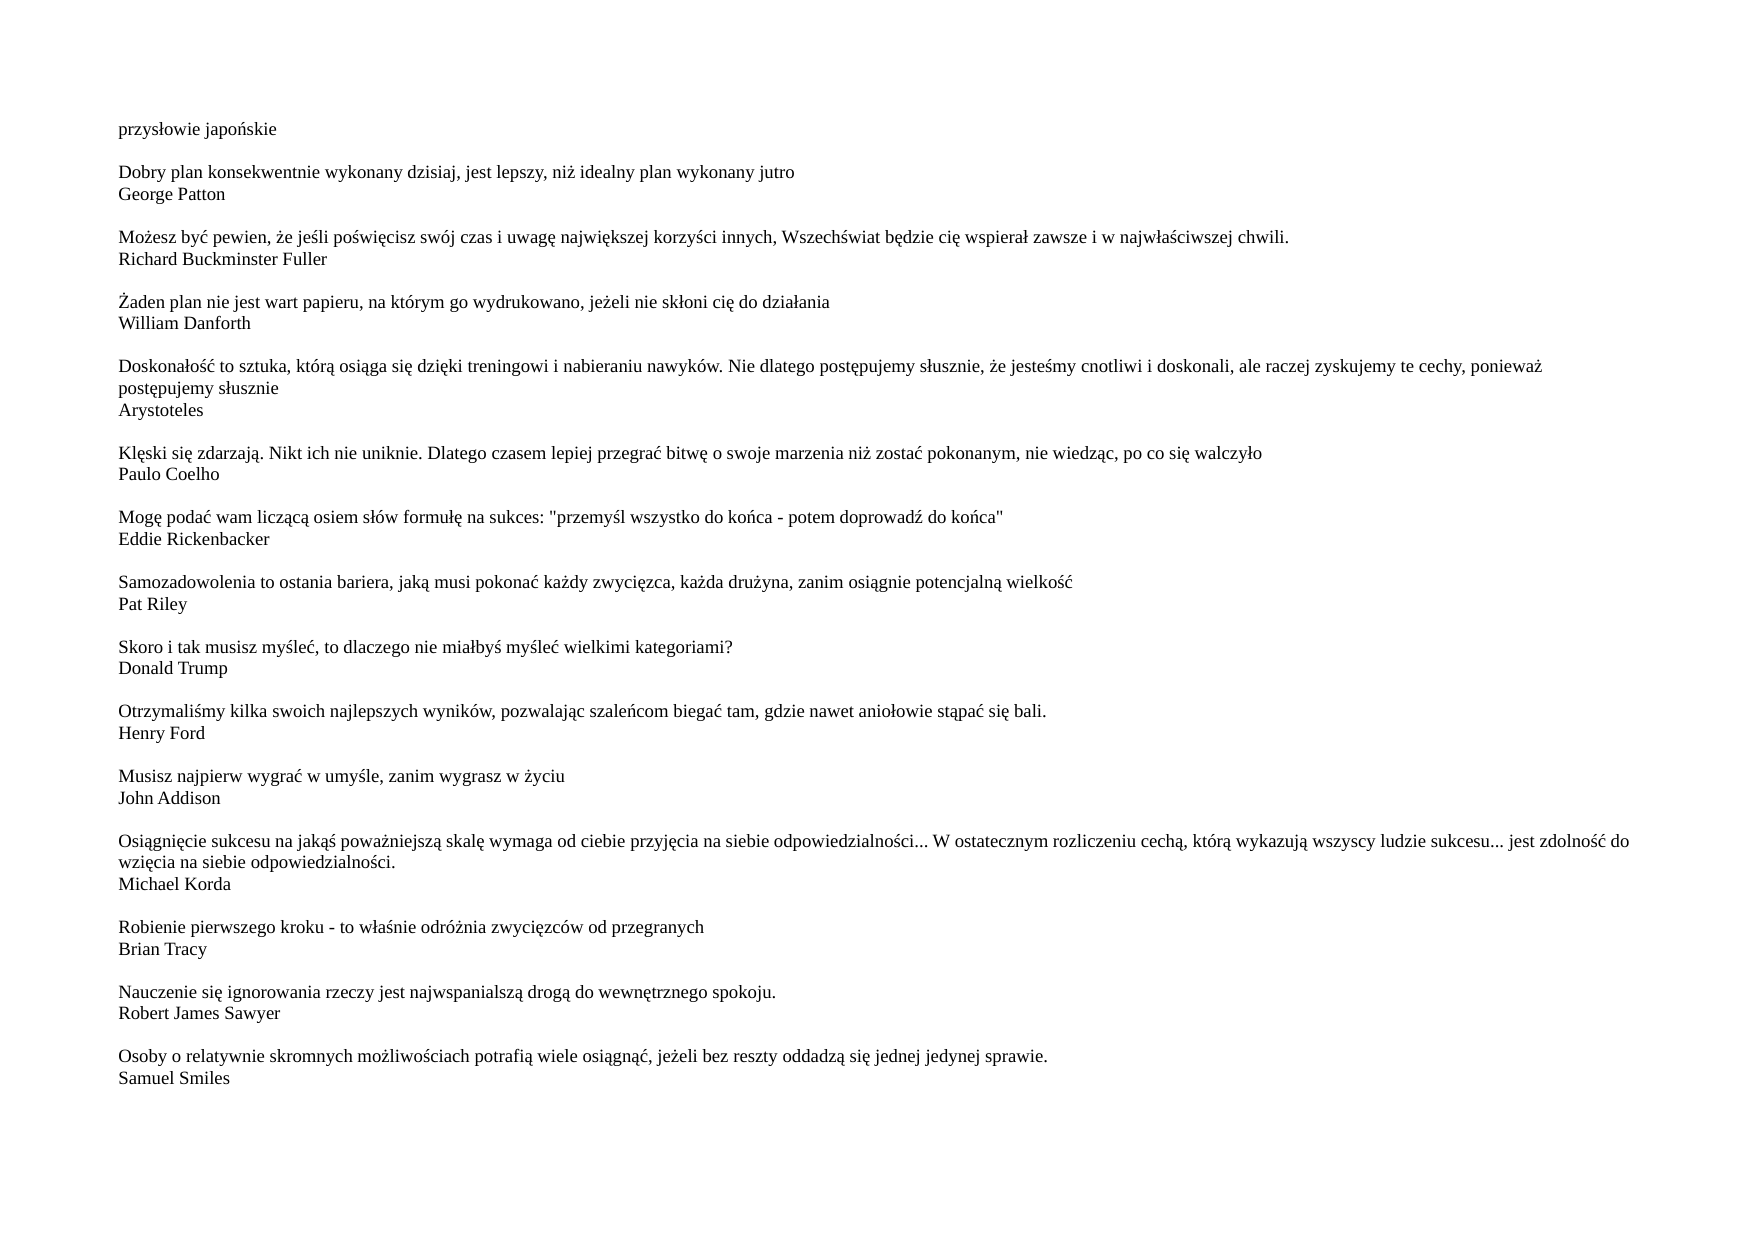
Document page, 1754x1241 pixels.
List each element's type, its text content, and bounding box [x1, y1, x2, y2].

text Klęski się zdarzają. Nikt ich nie uniknie. Dlatego czasem lepiej przegrać bitwę o swoje marzenia niż zostać pokonanym, nie wiedząc, po co się walczyło [118, 442, 1636, 463]
text Richard Buckminster Fuller [118, 247, 1636, 269]
text Michael Korda [118, 873, 1636, 894]
text Pat Riley [118, 592, 1636, 614]
text Arystoteles [118, 398, 1636, 420]
text Robert James Sawyer [118, 1002, 1636, 1024]
text Skoro i tak musisz myśleć, to dlaczego nie miałbyś myśleć wielkimi kategoriami? [118, 636, 1636, 657]
text Osiągnięcie sukcesu na jakąś poważniejszą skalę wymaga od ciebie przyjęcia na siebie odpowiedzialności... W ostatecznym rozliczeniu cechą, którą wykazują wszyscy ludzie sukcesu... jest zdolność do wzięcia na siebie odpowiedzialności. [118, 830, 1636, 873]
text John Addison [118, 787, 1636, 808]
text Musisz najpierw wygrać w umyśle, zanim wygrasz w życiu [118, 765, 1636, 787]
text George Patton [118, 183, 1636, 204]
text Paulo Coelho [118, 463, 1636, 485]
text przysłowie japońskie [118, 118, 1636, 140]
text Mogę podać wam liczącą osiem słów formułę na sukces: "przemyśl wszystko do końca - potem doprowadź do końca" [118, 506, 1636, 528]
text Henry Ford [118, 722, 1636, 743]
text Robienie pierwszego kroku - to właśnie odróżnia zwycięzców od przegranych [118, 916, 1636, 937]
text Możesz być pewien, że jeśli poświęcisz swój czas i uwagę największej korzyści innych, Wszechświat będzie cię wspierał zawsze i w najwłaściwszej chwili. [118, 226, 1636, 247]
text Brian Tracy [118, 937, 1636, 959]
text Samuel Smiles [118, 1067, 1636, 1088]
text Samozadowolenia to ostania bariera, jaką musi pokonać każdy zwycięzca, każda drużyna, zanim osiągnie potencjalną wielkość [118, 571, 1636, 592]
text Dobry plan konsekwentnie wykonany dzisiaj, jest lepszy, niż idealny plan wykonany jutro [118, 161, 1636, 183]
text Osoby o relatywnie skromnych możliwościach potrafią wiele osiągnąć, jeżeli bez reszty oddadzą się jednej jedynej sprawie. [118, 1045, 1636, 1067]
text Otrzymaliśmy kilka swoich najlepszych wyników, pozwalając szaleńcom biegać tam, gdzie nawet aniołowie stąpać się bali. [118, 700, 1636, 722]
text Donald Trump [118, 657, 1636, 679]
text William Danforth [118, 312, 1636, 334]
text Żaden plan nie jest wart papieru, na którym go wydrukowano, jeżeli nie skłoni cię do działania [118, 291, 1636, 312]
text Nauczenie się ignorowania rzeczy jest najwspanialszą drogą do wewnętrznego spokoju. [118, 981, 1636, 1002]
text Eddie Rickenbacker [118, 528, 1636, 549]
text Doskonałość to sztuka, którą osiąga się dzięki treningowi i nabieraniu nawyków. Nie dlatego postępujemy słusznie, że jesteśmy cnotliwi i doskonali, ale raczej zyskujemy te cechy, ponieważ postępujemy słusznie [118, 355, 1636, 398]
